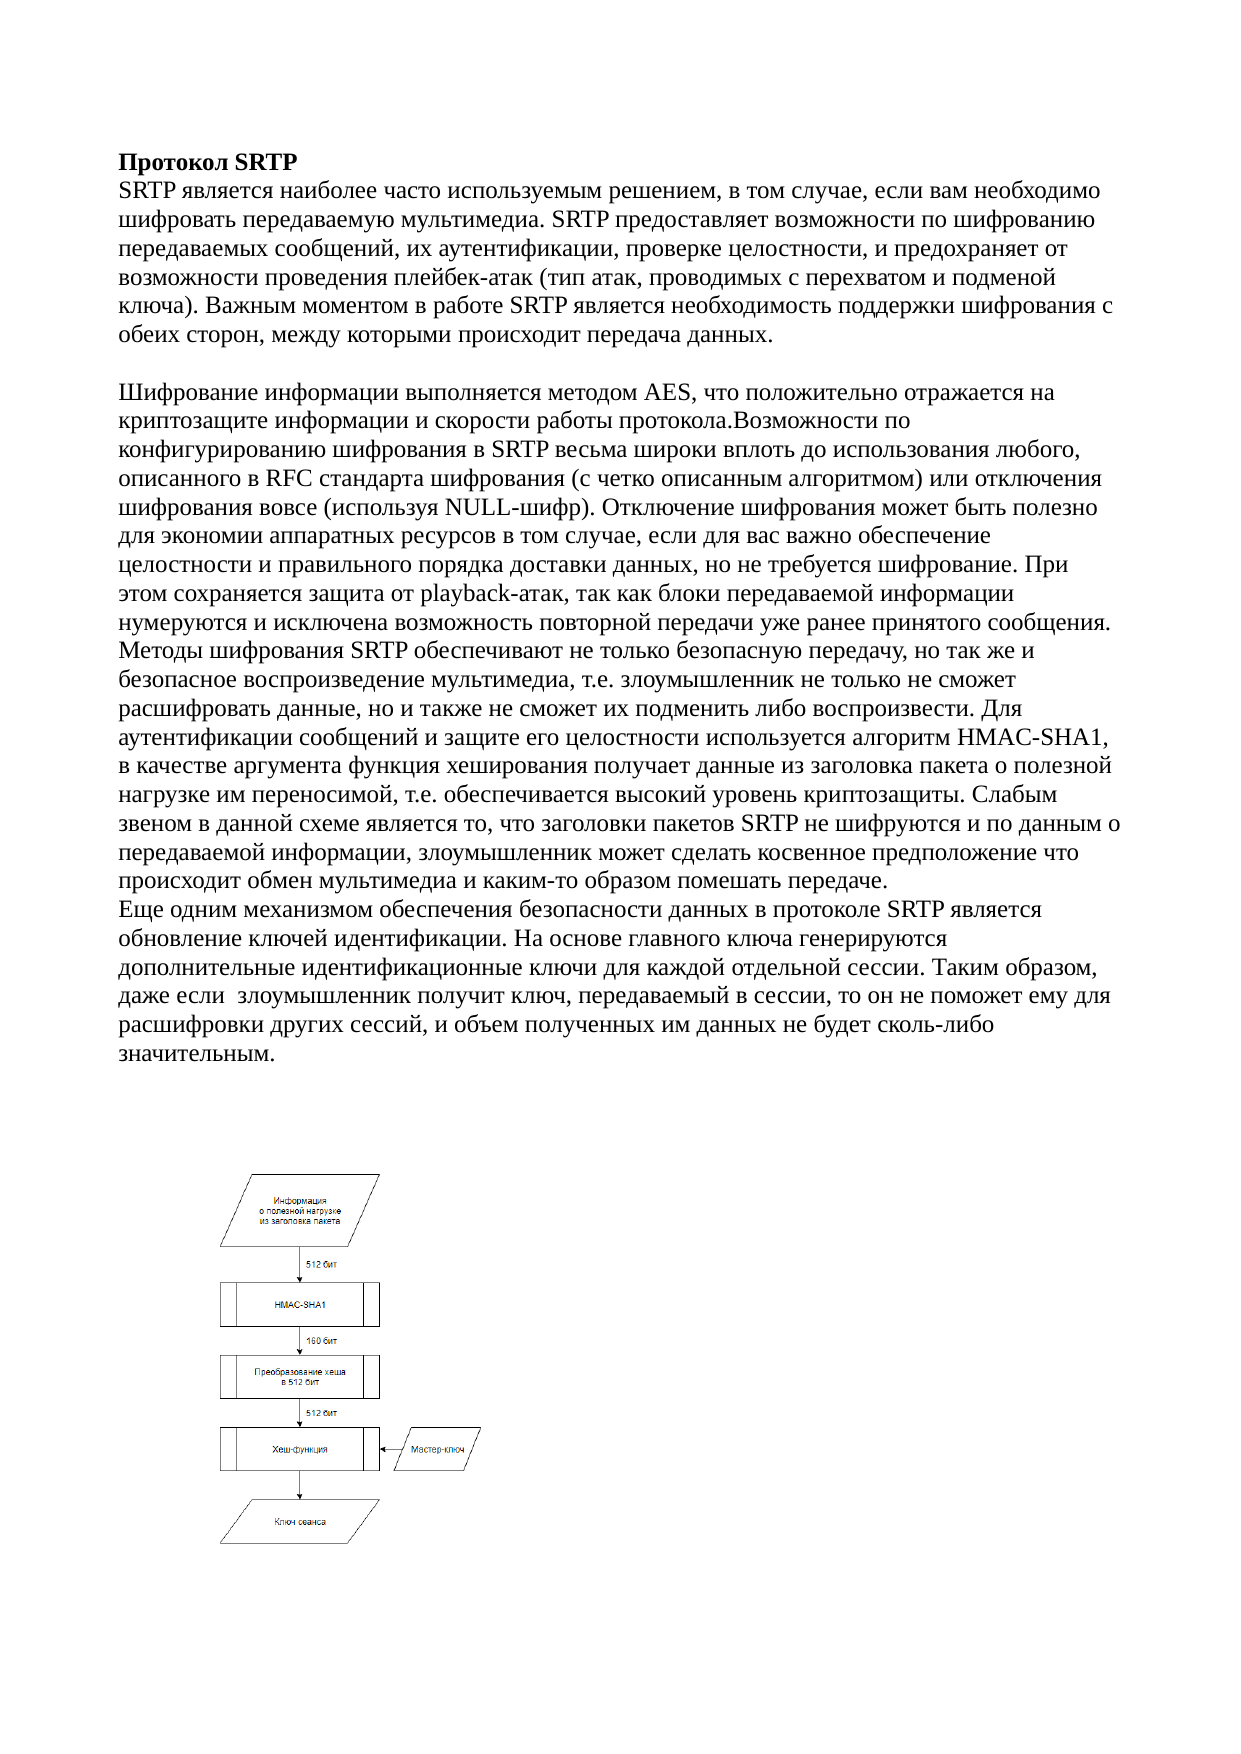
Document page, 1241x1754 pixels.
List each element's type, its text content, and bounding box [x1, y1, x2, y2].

text Шифрование информации выполняется методом AES, что положительно отражается на криптозащите информации и скорости работы протокола.Возможности по конфигурированию шифрования в SRTP весьма широки вплоть до использования любого, описанного в RFC стандарта шифрования (с четко описанным алгоритмом) или отключения шифрования вовсе (используя NULL-шифр). Отключение шифрования может быть полезно для экономии аппаратных ресурсов в том случае, если для вас важно обеспечение целостности и правильного порядка доставки данных, но не требуется шифрование. При этом сохраняется защита от playback-атак, так как блоки передаваемой информации нумеруются и исключена возможность повторной передачи уже ранее принятого сообщения. Методы шифрования SRTP обеспечивают не только безопасную передачу, но так же и безопасное воспроизведение мультимедиа, т.е. злоумышленник не только не сможет расшифровать данные, но и также не сможет их подменить либо воспроизвести. Для аутентификации сообщений и защите его целостности используется алгоритм HMAC-SHA1, в качестве аргумента функция хеширования получает данные из заголовка пакета о полезной нагрузке им переносимой, т.е. обеспечивается высокий уровень криптозащиты. Слабым звеном в данной схеме является то, что заголовки пакетов SRTP не шифруются и по данным о передаваемой информации, злоумышленник может сделать косвенное предположение что происходит обмен мультимедиа и каким-то образом помешать передаче. [118, 377, 1122, 894]
text Протокол SRTP [118, 147, 1122, 176]
picture [118, 1124, 551, 1627]
text Еще одним механизмом обеспечения безопасности данных в протоколе SRTP является обновление ключей идентификации. На основе главного ключа генерируются дополнительные идентификационные ключи для каждой отдельной сессии. Таким образом, даже если злоумышленник получит ключ, передаваемый в сессии, то он не поможет ему для расшифровки других сессий, и объем полученных им данных не будет сколь-либо значительным. [118, 894, 1122, 1067]
text SRTP является наиболее часто используемым решением, в том случае, если вам необходимо шифровать передаваемую мультимедиа. SRTP предоставляет возможности по шифрованию передаваемых сообщений, их аутентификации, проверке целостности, и предохраняет от возможности проведения плейбек-атак (тип атак, проводимых с перехватом и подменой ключа). Важным моментом в работе SRTP является необходимость поддержки шифрования с обеих сторон, между которыми происходит передача данных. [118, 176, 1122, 348]
